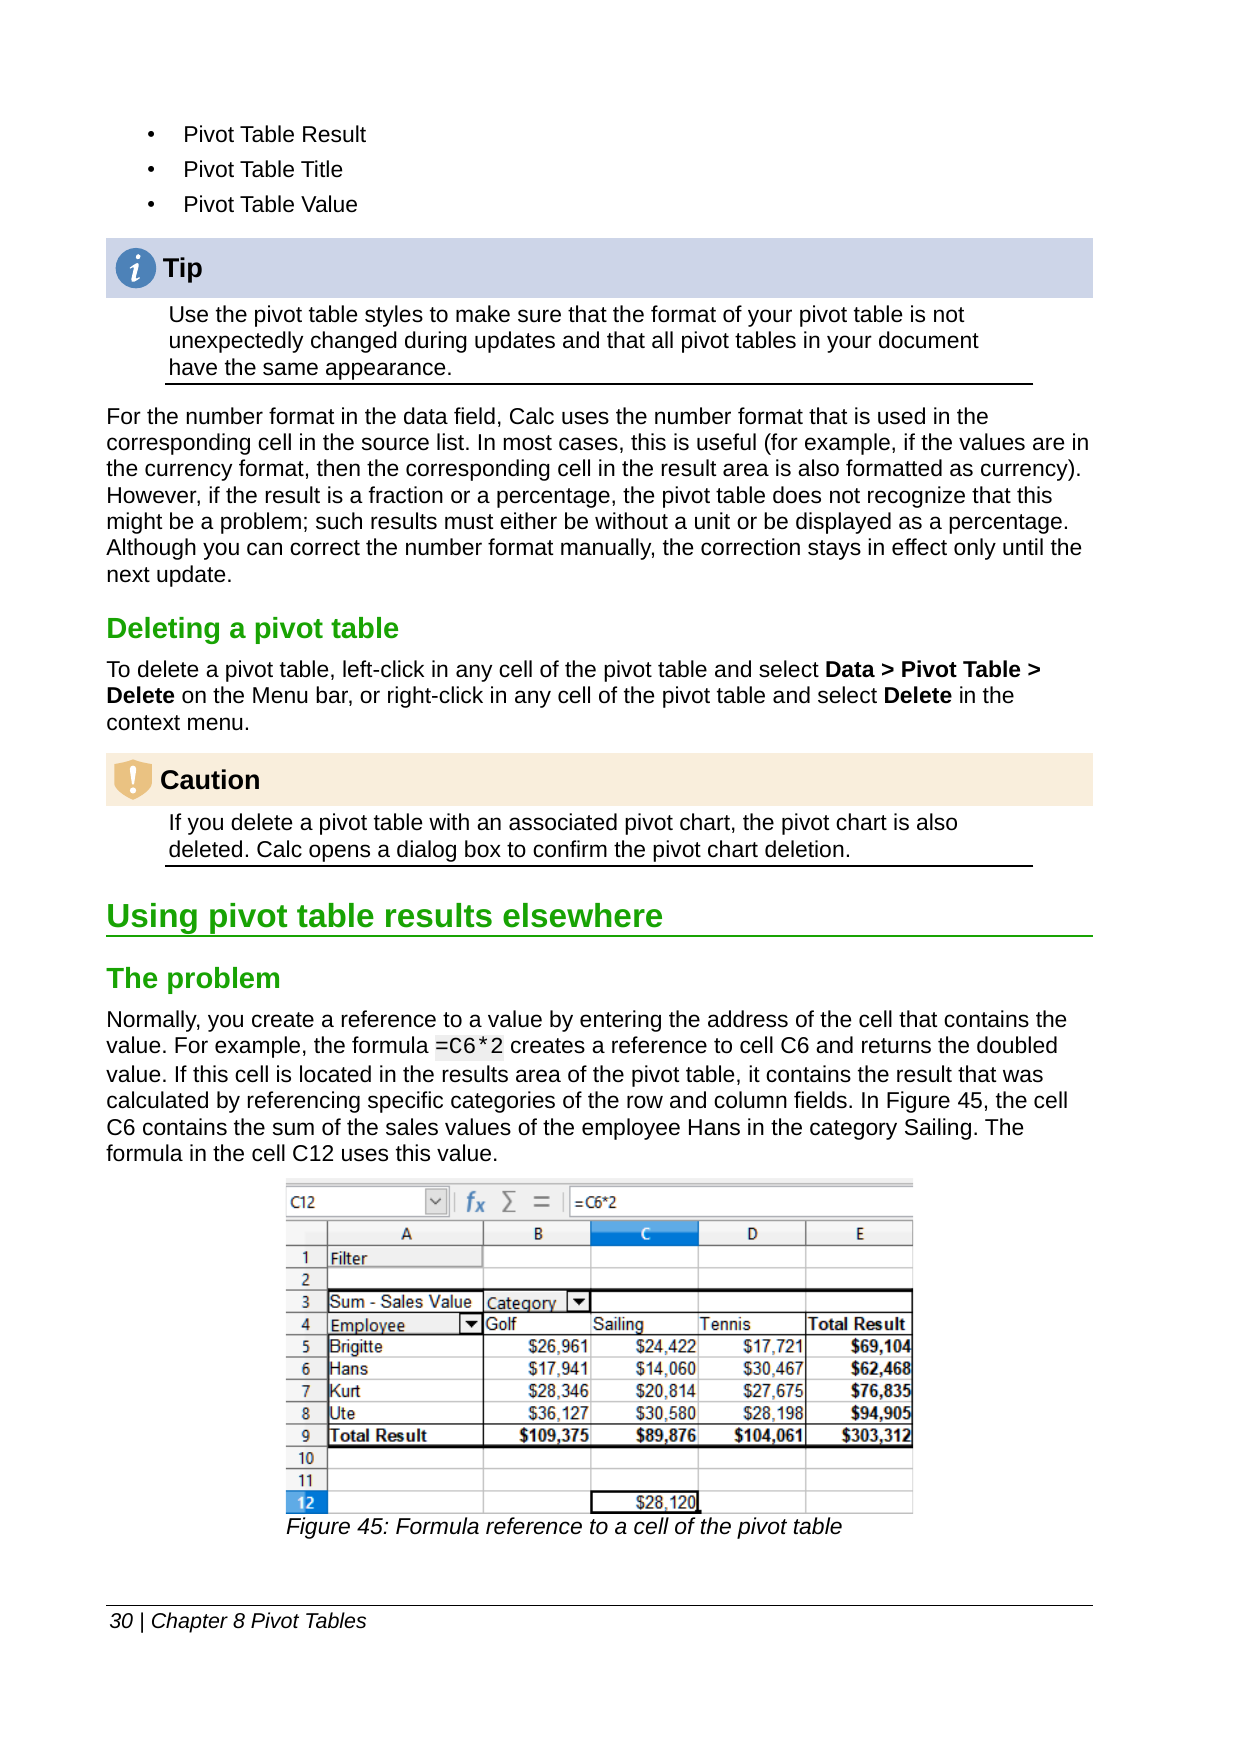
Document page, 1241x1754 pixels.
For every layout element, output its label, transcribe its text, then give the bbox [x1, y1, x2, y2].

list Pivot Table Result [144, 118, 1093, 147]
list Pivot Table Title [144, 153, 1093, 183]
picture [285, 1178, 914, 1514]
text For the number format in the data field, Calc uses the number format that is used in the corresponding cell in the source list. In most cases, this is useful (for example, if the values are in the currency format, then the corresponding cell in the result area is also formatted as currency). However, if the result is a fraction or a percentage, the pivot table does not recognize that this might be a problem; such results must either be without a unit or be displayed as a percentage. Although you can correct the number format manually, the correction stays in effect only until the next update. [106, 403, 1093, 587]
subtitle The problem [106, 961, 1093, 994]
text To delete a pivot table, left-click in any cell of the pivot table and select Data > Pivot Table > Delete on the Menu bar, or right-click in any cell of the pivot table and select Delete in the context menu. [106, 656, 1093, 735]
subtitle Tip [106, 238, 1093, 298]
text Use the pivot table styles to make sure that the format of your pivot table is not unexpectedly changed during updates and that all pivot tables in your document have the same appearance. [165, 298, 1033, 383]
subtitle Using pivot table results elsewhere [106, 897, 1093, 935]
list Pivot Table Value [144, 188, 1093, 221]
subtitle Caution [106, 753, 1093, 806]
subtitle Deleting a pivot table [106, 611, 1093, 644]
text Normally, you create a reference to a value by entering the address of the cell that contains the value. For example, the formula =C6*2 creates a reference to cell C6 and returns the doubled value. If this cell is located in the results area of the pivot table, it contains the result that was calculated by referencing specific categories of the row and column fields. In Figure 45, the cell C6 contains the sum of the sales values of the employee Hans in the category Sailing. The formula in the cell C12 uses this value. [106, 1006, 1093, 1166]
text If you delete a pivot table with an associated pivot chart, the pivot chart is also deleted. Calc opens a dialog box to confirm the pivot chart deletion. [165, 806, 1033, 865]
text Figure 45: Formula reference to a cell of the pivot table [286, 1514, 913, 1539]
